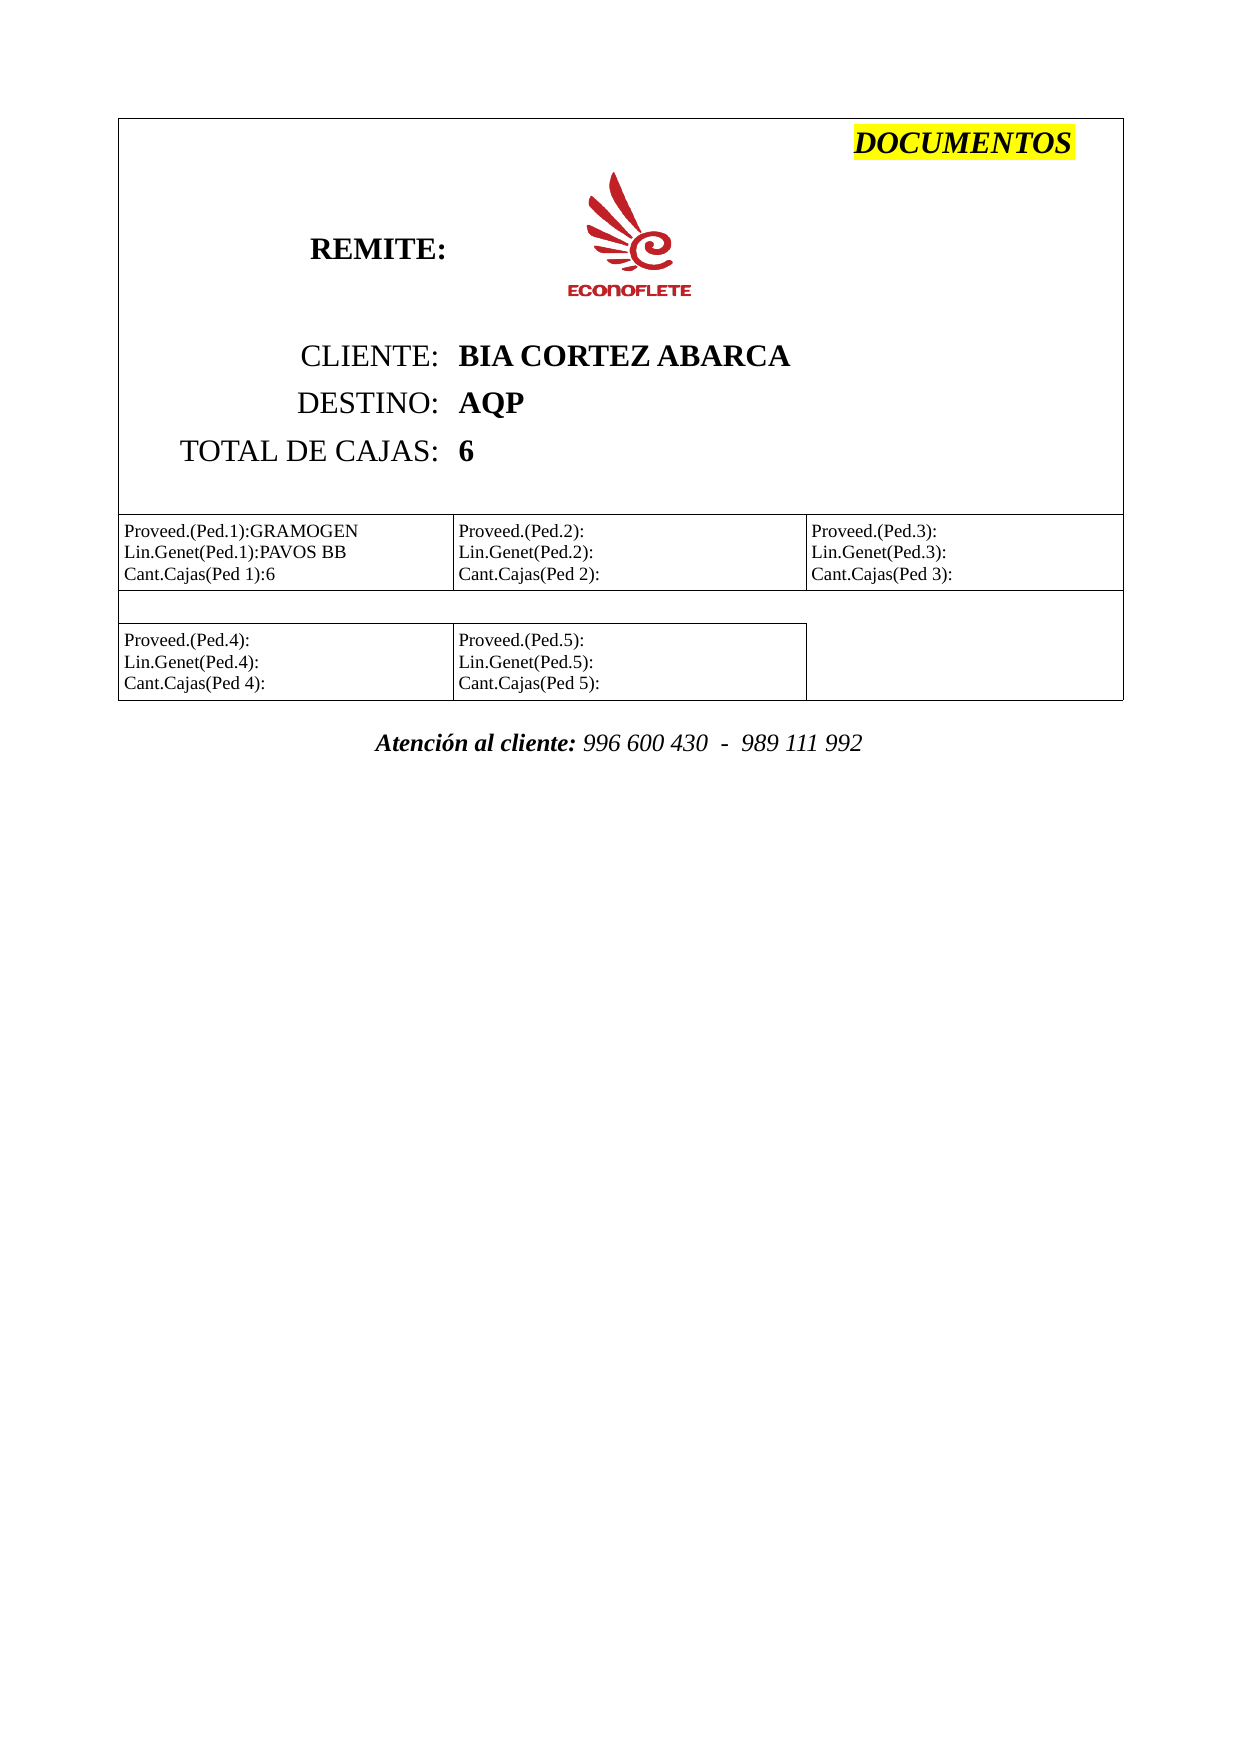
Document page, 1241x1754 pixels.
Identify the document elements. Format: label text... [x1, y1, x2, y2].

table_cell CLIENTE: [119, 332, 453, 379]
table_cell Proveed.(Ped.3): Lin.Genet(Ped.3): Cant.Cajas(Ped 3): [807, 515, 1123, 590]
table_cell Proveed.(Ped.1):GRAMOGEN Lin.Genet(Ped.1):PAVOS BB Cant.Cajas(Ped 1):6 [119, 515, 453, 590]
table_cell Proveed.(Ped.4): Lin.Genet(Ped.4): Cant.Cajas(Ped 4): [119, 624, 453, 699]
table_cell [806, 474, 1123, 514]
table_cell [453, 591, 806, 623]
table_cell Proveed.(Ped.2): Lin.Genet(Ped.2): Cant.Cajas(Ped 2): [454, 515, 806, 590]
text Atención al cliente: 996 600 430 - 989 111 992 [118, 728, 1122, 757]
table_cell [453, 474, 806, 514]
table_cell [806, 379, 1123, 426]
table_cell Proveed.(Ped.5): Lin.Genet(Ped.5): Cant.Cajas(Ped 5): [454, 624, 806, 699]
table_cell [806, 166, 1123, 332]
table_header DOCUMENTOS [806, 119, 1123, 166]
picture [552, 171, 707, 297]
table_cell [119, 591, 453, 623]
table_cell [807, 623, 1123, 699]
table_cell REMITE: [119, 166, 453, 332]
table_cell TOTAL DE CAJAS: [119, 426, 453, 474]
table_cell 6 [453, 426, 1123, 474]
table_cell [806, 591, 1123, 623]
table_cell AQP [453, 379, 806, 426]
table_cell [119, 474, 453, 514]
table_cell DESTINO: [119, 379, 453, 426]
table_header [453, 119, 806, 166]
table_header [119, 119, 453, 166]
table_cell BIA CORTEZ ABARCA [453, 332, 1123, 379]
table_cell [453, 166, 806, 332]
